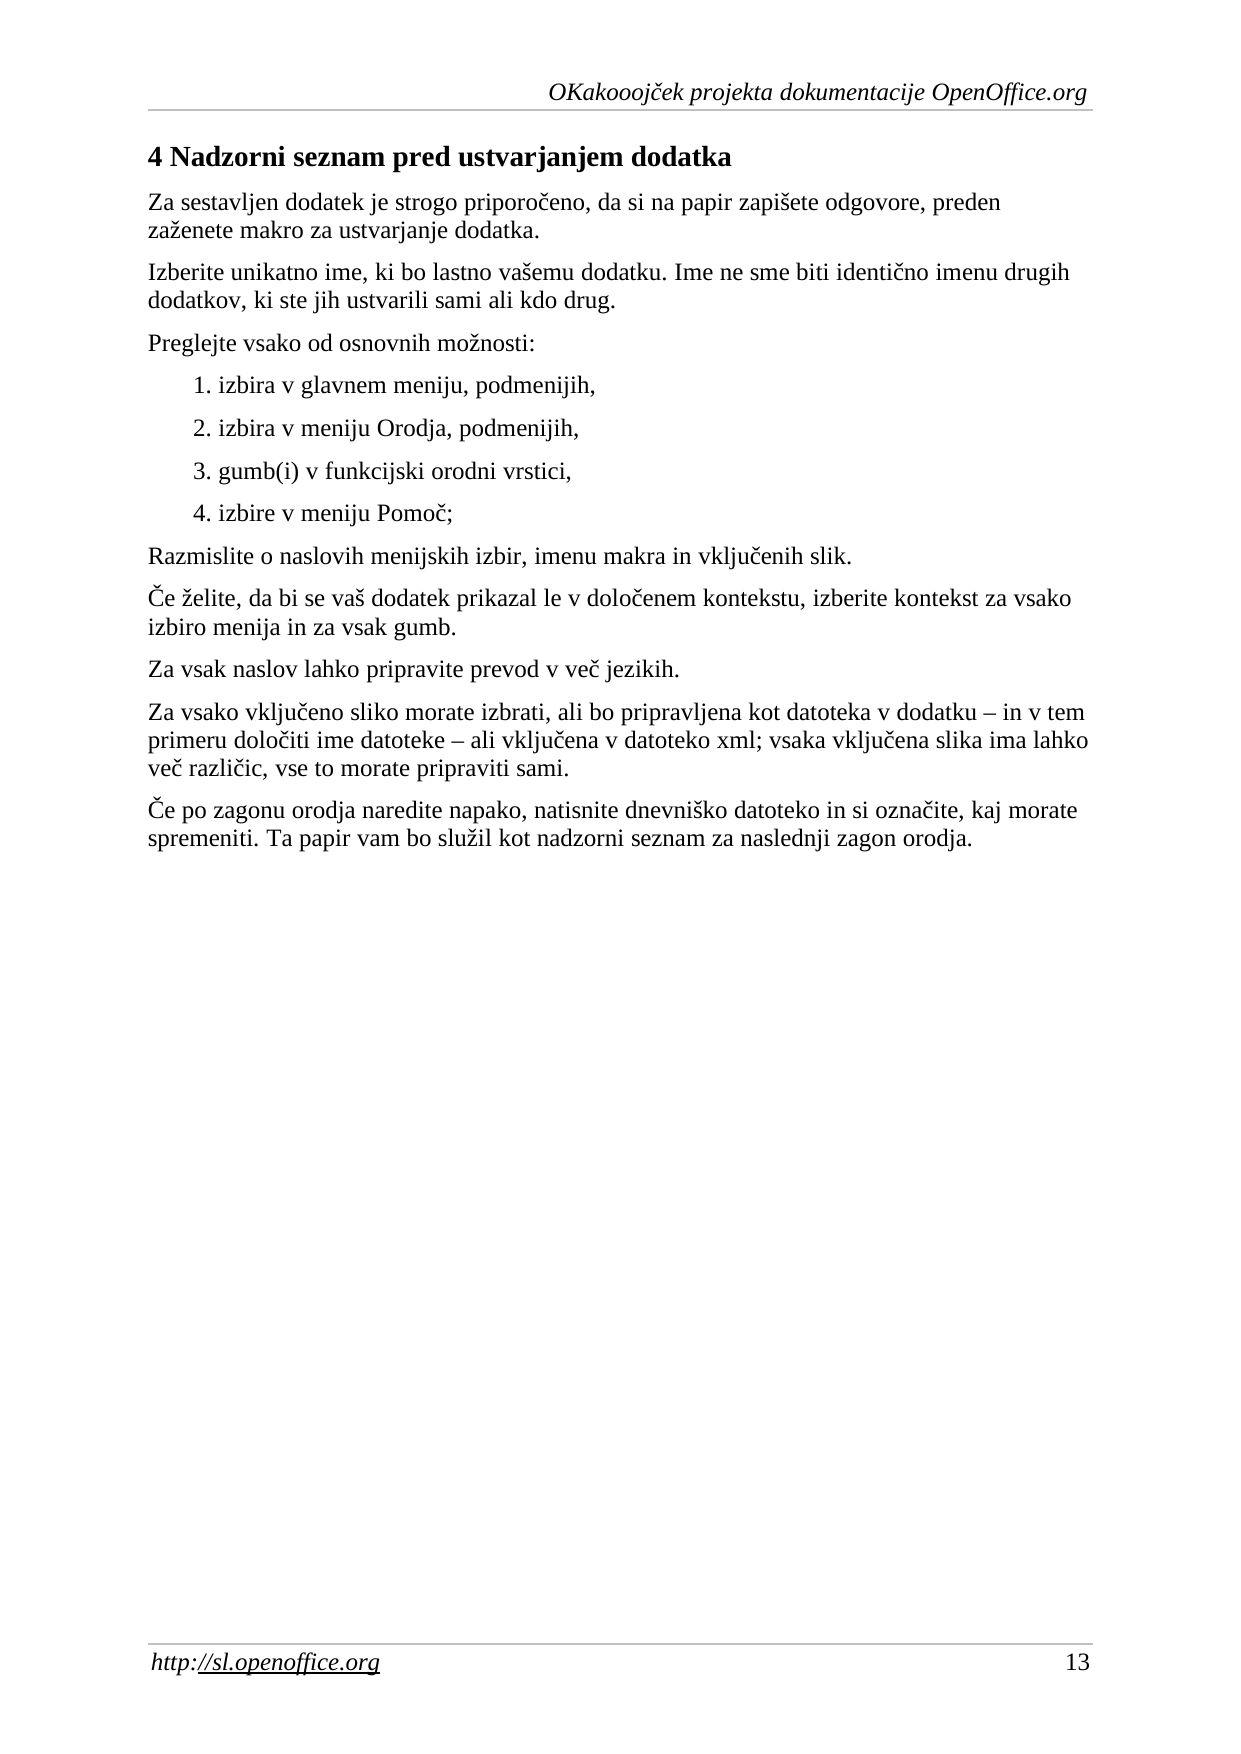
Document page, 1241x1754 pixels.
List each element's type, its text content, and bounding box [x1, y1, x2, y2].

text 4. izbire v meniju Pomoč; [193, 499, 1093, 527]
text Za vsako vključeno sliko morate izbrati, ali bo pripravljena kot datoteka v dodatku – in v tem primeru določiti ime datoteke – ali vključena v datoteko xml; vsaka vključena slika ima lahko več različic, vse to morate pripraviti sami. [148, 698, 1093, 782]
text Za vsak naslov lahko pripravite prevod v več jezikih. [148, 655, 1093, 683]
text Če želite, da bi se vaš dodatek prikazal le v določenem kontekstu, izberite kontekst za vsako izbiro menija in za vsak gumb. [148, 584, 1093, 640]
text 2. izbira v meniju Orodja, podmenijih, [193, 414, 1093, 442]
text Razmislite o naslovih menijskih izbir, imenu makra in vključenih slik. [148, 542, 1093, 570]
text Preglejte vsako od osnovnih možnosti: [148, 329, 1093, 357]
text Za sestavljen dodatek je strogo priporočeno, da si na papir zapišete odgovore, preden zaženete makro za ustvarjanje dodatka. [148, 187, 1093, 243]
text Če po zagonu orodja naredite napako, natisnite dnevniško datoteko in si označite, kaj morate spremeniti. Ta papir vam bo služil kot nadzorni seznam za naslednji zagon orodja. [148, 796, 1093, 852]
text Izberite unikatno ime, ki bo lastno vašemu dodatku. Ime ne sme biti identično imenu drugih dodatkov, ki ste jih ustvarili sami ali kdo drug. [148, 258, 1093, 314]
text 3. gumb(i) v funkcijski orodni vrstici, [193, 457, 1093, 484]
subtitle Nadzorni seznam pred ustvarjanjem dodatka [148, 140, 1093, 173]
text 1. izbira v glavnem meniju, podmenijih, [193, 371, 1093, 399]
